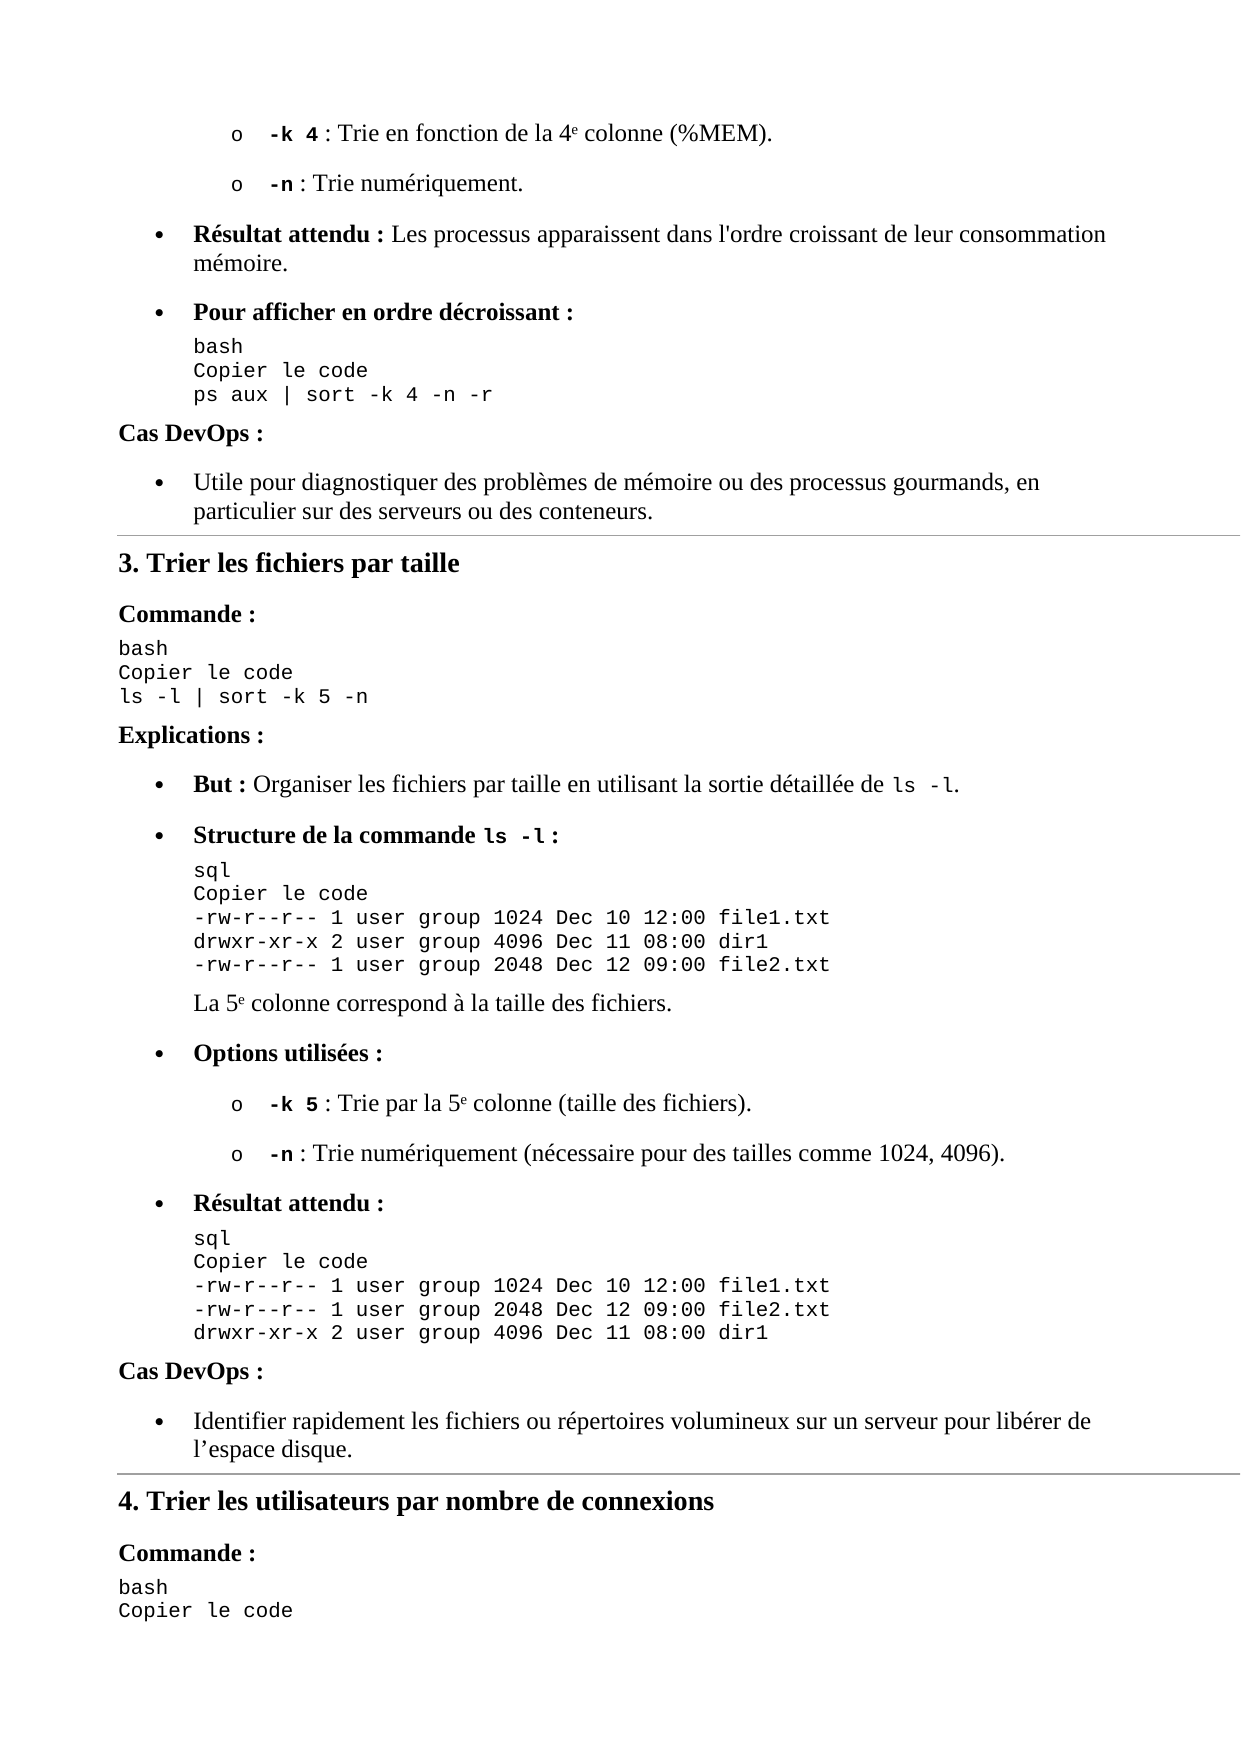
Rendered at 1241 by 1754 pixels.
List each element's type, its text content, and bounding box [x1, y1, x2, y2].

list -n : Trie numériquement (nécessaire pour des tailles comme 1024, 4096). [231, 1138, 1122, 1168]
text drwxr-xr-x 2 user group 4096 Dec 11 08:00 dir1 [193, 1322, 1122, 1346]
text La 5ᵉ colonne correspond à la taille des fichiers. [193, 988, 1122, 1017]
text Commande : [118, 599, 1122, 628]
text Copier le code [118, 662, 1122, 686]
subtitle Cas DevOps : [118, 1356, 1122, 1385]
list Identifier rapidement les fichiers ou répertoires volumineux sur un serveur pour libérer de l’espace disque. [156, 1406, 1122, 1463]
text sql [193, 860, 1122, 883]
text ls -l | sort -k 5 -n [118, 686, 1122, 709]
subtitle 3. Trier les fichiers par taille [118, 546, 1122, 578]
text -rw-r--r-- 1 user group 2048 Dec 12 09:00 file2.txt [193, 1298, 1122, 1322]
text bash [193, 336, 1122, 360]
text -rw-r--r-- 1 user group 1024 Dec 10 12:00 file1.txt [193, 907, 1122, 931]
list -n : Trie numériquement. [231, 168, 1122, 198]
list Utile pour diagnostiquer des problèmes de mémoire ou des processus gourmands, en particulier sur des serveurs ou des conteneurs. [156, 467, 1122, 525]
text -rw-r--r-- 1 user group 1024 Dec 10 12:00 file1.txt [193, 1275, 1122, 1298]
text bash [118, 1577, 1122, 1601]
text bash [118, 638, 1122, 662]
list -k 4 : Trie en fonction de la 4ᵉ colonne (%MEM). [231, 118, 1122, 148]
subtitle Explications : [118, 720, 1122, 748]
list Résultat attendu : [156, 1188, 1122, 1217]
text Copier le code [193, 1251, 1122, 1275]
list Pour afficher en ordre décroissant : [156, 297, 1122, 326]
text -rw-r--r-- 1 user group 2048 Dec 12 09:00 file2.txt [193, 954, 1122, 978]
subtitle Cas DevOps : [118, 418, 1122, 447]
list Résultat attendu : Les processus apparaissent dans l'ordre croissant de leur consommation mémoire. [156, 219, 1122, 276]
text drwxr-xr-x 2 user group 4096 Dec 11 08:00 dir1 [193, 931, 1122, 954]
list Options utilisées : [156, 1038, 1122, 1067]
text Commande : [118, 1538, 1122, 1566]
text Copier le code [193, 360, 1122, 384]
text Copier le code [118, 1601, 1122, 1624]
subtitle 4. Trier les utilisateurs par nombre de connexions [118, 1484, 1122, 1517]
list -k 5 : Trie par la 5ᵉ colonne (taille des fichiers). [231, 1088, 1122, 1117]
text ps aux | sort -k 4 -n -r [193, 384, 1122, 407]
list Structure de la commande ls -l : [156, 820, 1122, 849]
text sql [193, 1228, 1122, 1251]
text Copier le code [193, 883, 1122, 907]
list But : Organiser les fichiers par taille en utilisant la sortie détaillée de ls -l. [156, 769, 1122, 799]
